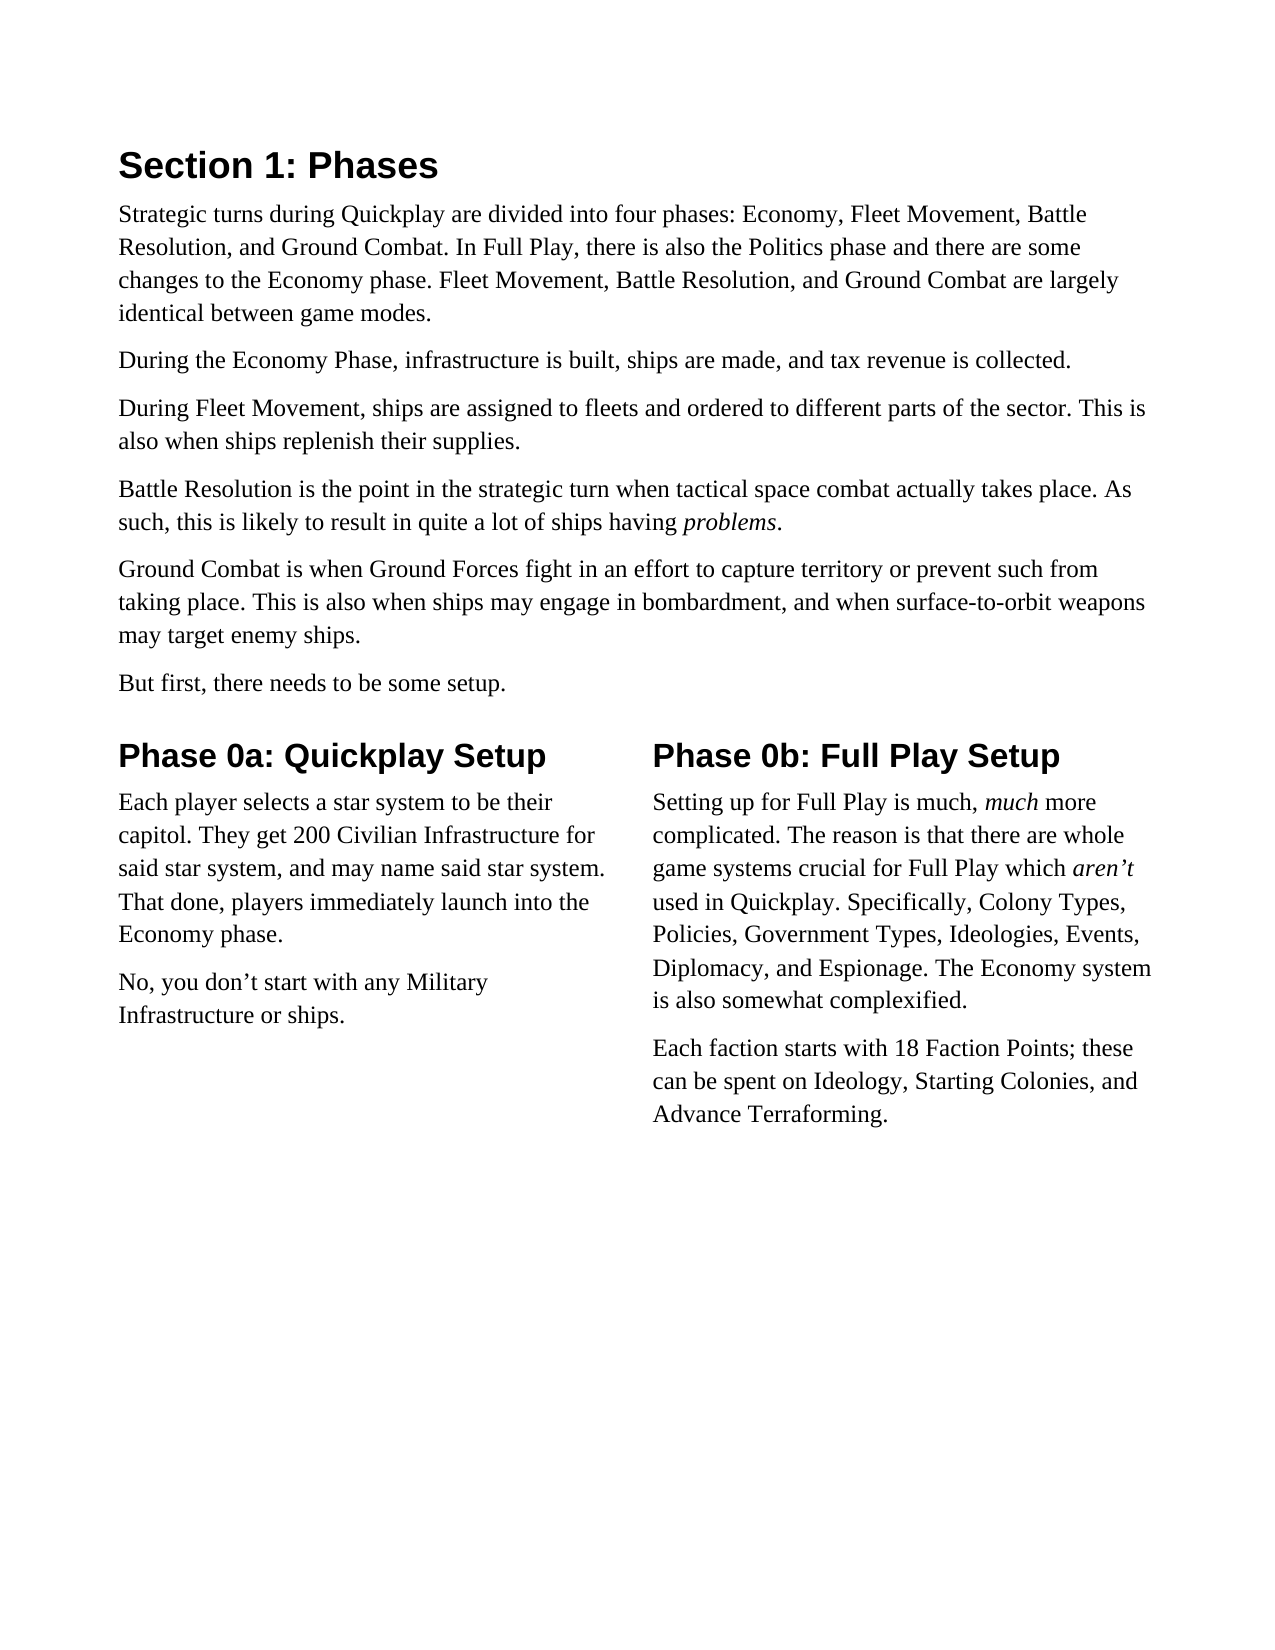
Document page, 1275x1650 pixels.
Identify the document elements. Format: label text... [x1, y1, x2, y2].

text Battle Resolution is the point in the strategic turn when tactical space combat actually takes place. As such, this is likely to result in quite a lot of ships having problems. [118, 474, 1157, 535]
text During the Economy Phase, infrastructure is built, ships are made, and tax revenue is collected. [118, 345, 1157, 374]
text During Fleet Movement, ships are assigned to fleets and ordered to different parts of the sector. This is also when ships replenish their supplies. [118, 393, 1157, 455]
text Ground Combat is when Ground Forces fight in an effort to capture territory or prevent such from taking place. This is also when ships may engage in bombardment, and when surface-to-orbit weapons may target enemy ships. [118, 554, 1157, 649]
text Strategic turns during Quickplay are divided into four phases: Economy, Fleet Movement, Battle Resolution, and Ground Combat. In Full Play, there is also the Politics phase and there are some changes to the Economy phase. Fleet Movement, Battle Resolution, and Ground Combat are largely identical between game modes. [118, 199, 1157, 327]
text Each player selects a star system to be their capitol. They get 200 Civilian Infrastructure for said star system, and may name said star system. That done, players immediately launch into the Economy phase. [118, 787, 622, 948]
subtitle Phase 0a: Quickplay Setup [118, 736, 622, 775]
subtitle Phase 0b: Full Play Setup [652, 736, 1157, 775]
text But first, there needs to be some setup. [118, 668, 1157, 697]
text Each faction starts with 18 Faction Points; these can be spent on Ideology, Starting Colonies, and Advance Terraforming. [652, 1033, 1157, 1128]
text Setting up for Full Play is much, much more complicated. The reason is that there are whole game systems crucial for Full Play which aren’t used in Quickplay. Specifically, Colony Types, Policies, Government Types, Ideologies, Events, Diplomacy, and Espionage. The Economy system is also somewhat complexified. [652, 787, 1157, 1014]
subtitle Section 1: Phases [118, 143, 1157, 186]
text No, you don’t start with any Military Infrastructure or ships. [118, 967, 622, 1029]
